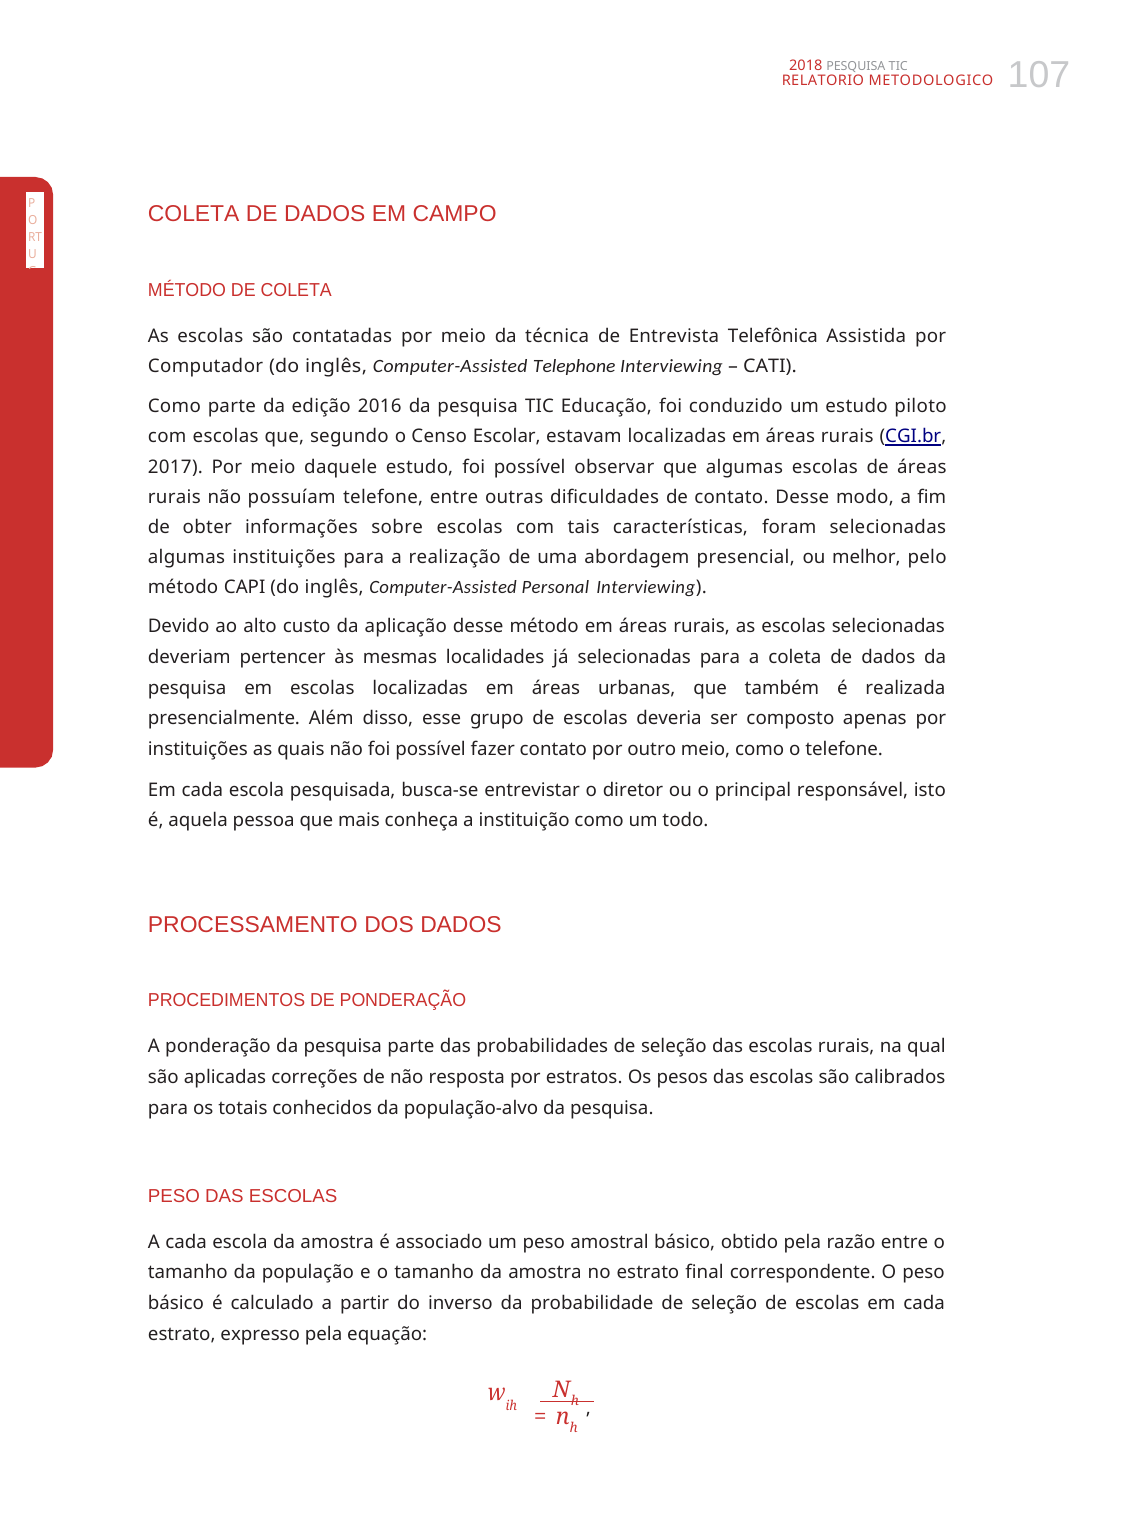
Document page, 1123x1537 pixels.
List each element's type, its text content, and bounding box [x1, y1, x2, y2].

subtitle COLETA DE DADOS EM CAMPO [148, 200, 1123, 227]
text PORTUGUÊS [28, 194, 44, 268]
text PROCEDIMENTOS DE PONDERAÇÃO [148, 989, 1123, 1011]
text = Nh , [534, 1365, 591, 1405]
text As escolas são contatadas por meio da técnica de Entrevista Telefônica Assistida por Computador (do inglês, Computer-Assisted Telephone Interviewing – CATI). [148, 322, 946, 378]
text wih [135, 1376, 518, 1417]
text Em cada escola pesquisada, busca-se entrevistar o diretor ou o principal responsável, isto é, aquela pessoa que mais conheça a instituição como um todo. [148, 776, 947, 832]
text A cada escola da amostra é associado um peso amostral básico, obtido pela razão entre o tamanho da população e o tamanho da amostra no estrato final correspondente. O peso básico é calculado a partir do inverso da probabilidade de seleção de escolas em cada estrato, expresso pela equação: [148, 1228, 946, 1345]
text Como parte da edição 2016 da pesquisa TIC Educação, foi conduzido um estudo piloto com escolas que, segundo o Censo Escolar, estavam localizadas em áreas rurais (CGI.br, 2017). Por meio daquele estudo, foi possível observar que algumas escolas de áreas rurais não possuíam telefone, entre outras dificuldades de contato. Desse modo, a fim de obter informações sobre escolas com tais características, foram selecionadas algumas instituições para a realização de uma abordagem presencial, ou melhor, pelo método CAPI (do inglês, Computer-Assisted Personal Interviewing). [148, 393, 947, 599]
text PESO DAS ESCOLAS [148, 1184, 1123, 1206]
subtitle PROCESSAMENTO DOS DADOS [148, 911, 1123, 937]
text nh [534, 1405, 601, 1429]
text A ponderação da pesquisa parte das probabilidades de seleção das escolas rurais, na qual são aplicadas correções de não resposta por estratos. Os pesos das escolas são calibrados para os totais conhecidos da população-alvo da pesquisa. [148, 1033, 946, 1119]
text MÉTODO DE COLETA [148, 278, 1123, 300]
text Devido ao alto custo da aplicação desse método em áreas rurais, as escolas selecionadas deveriam pertencer às mesmas localidades já selecionadas para a coleta de dados da pesquisa em escolas localizadas em áreas urbanas, que também é realizada presencialmente. Além disso, esse grupo de escolas deveria ser composto apenas por instituições as quais não foi possível fazer contato por outro meio, como o telefone. [148, 613, 947, 761]
